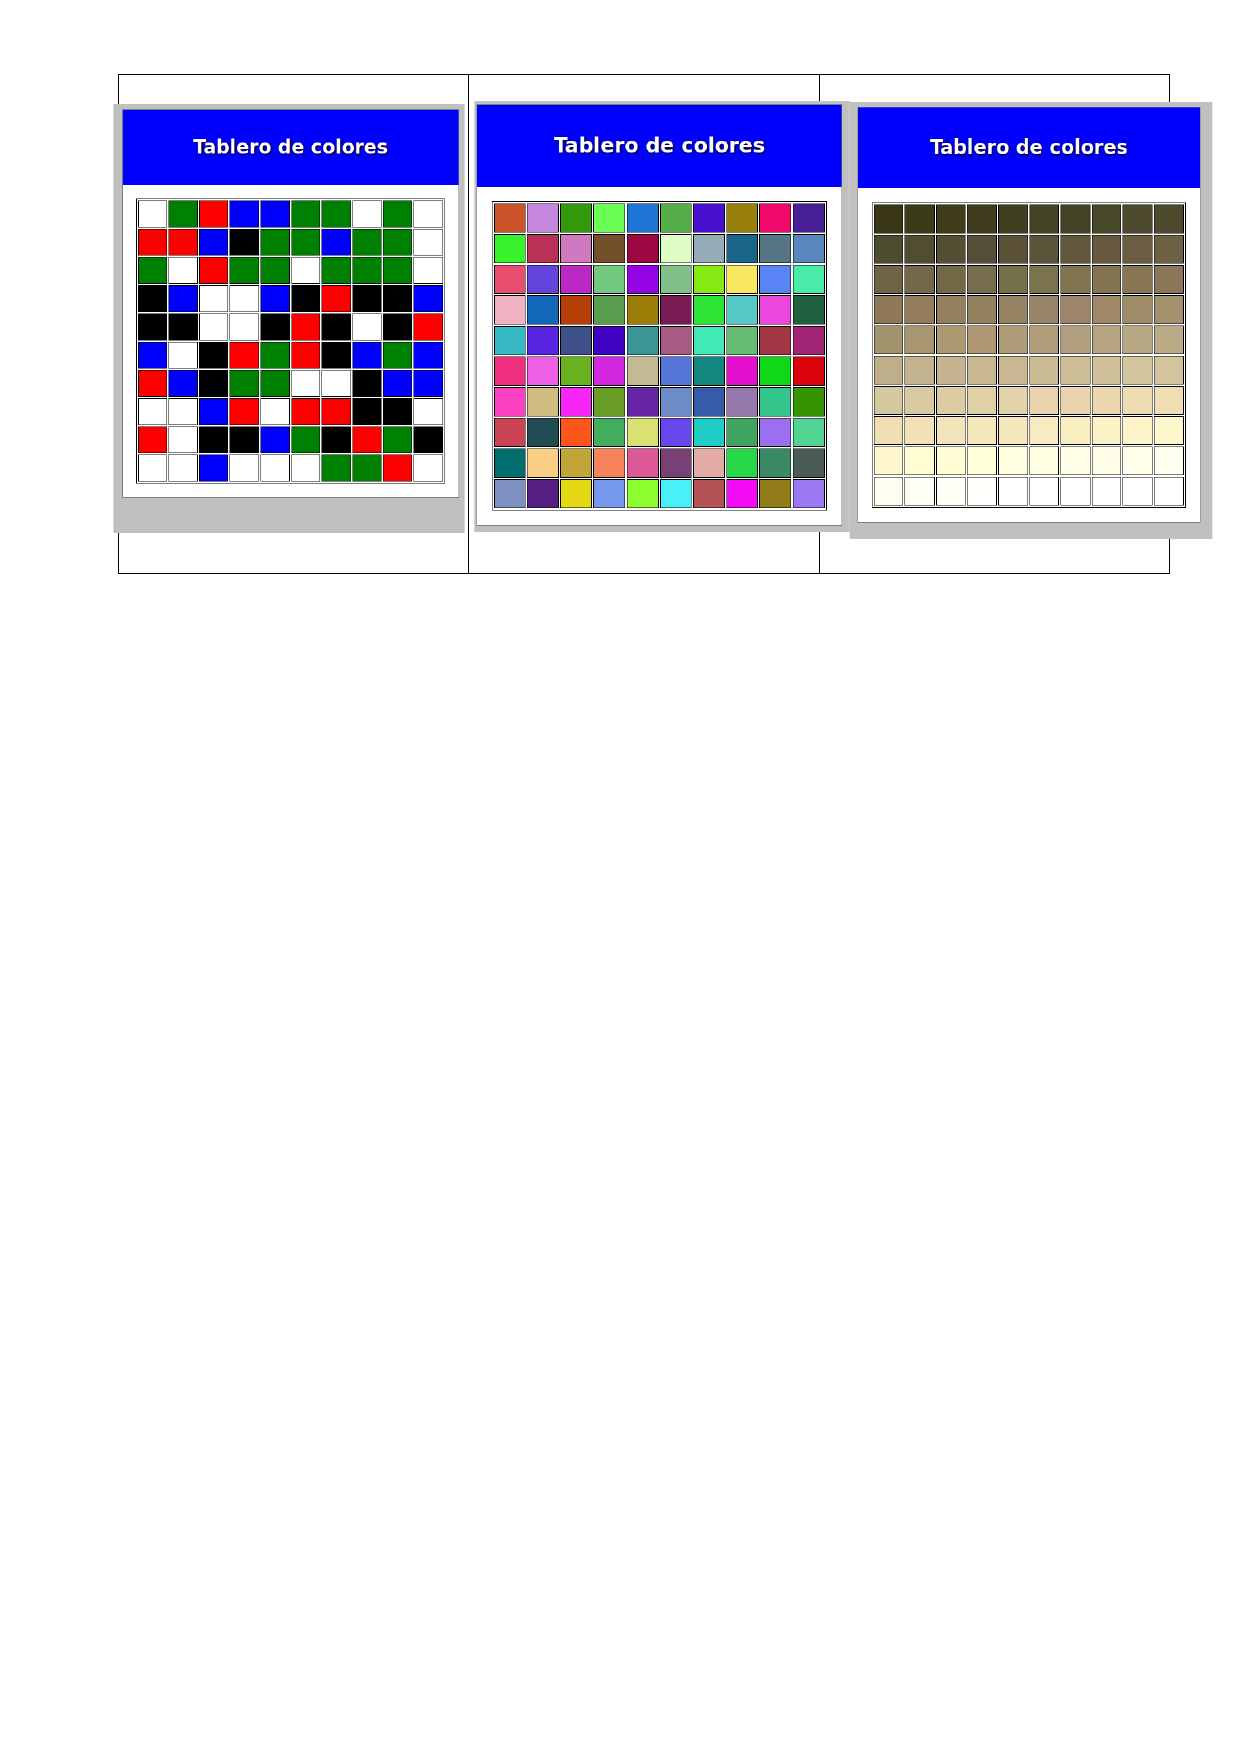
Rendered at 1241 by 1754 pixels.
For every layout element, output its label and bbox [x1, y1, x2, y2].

table_header [820, 532, 1169, 573]
table_header [820, 75, 1169, 102]
table_header [119, 75, 468, 573]
picture [474, 101, 1213, 539]
picture [113, 104, 465, 533]
table_header [469, 75, 819, 573]
